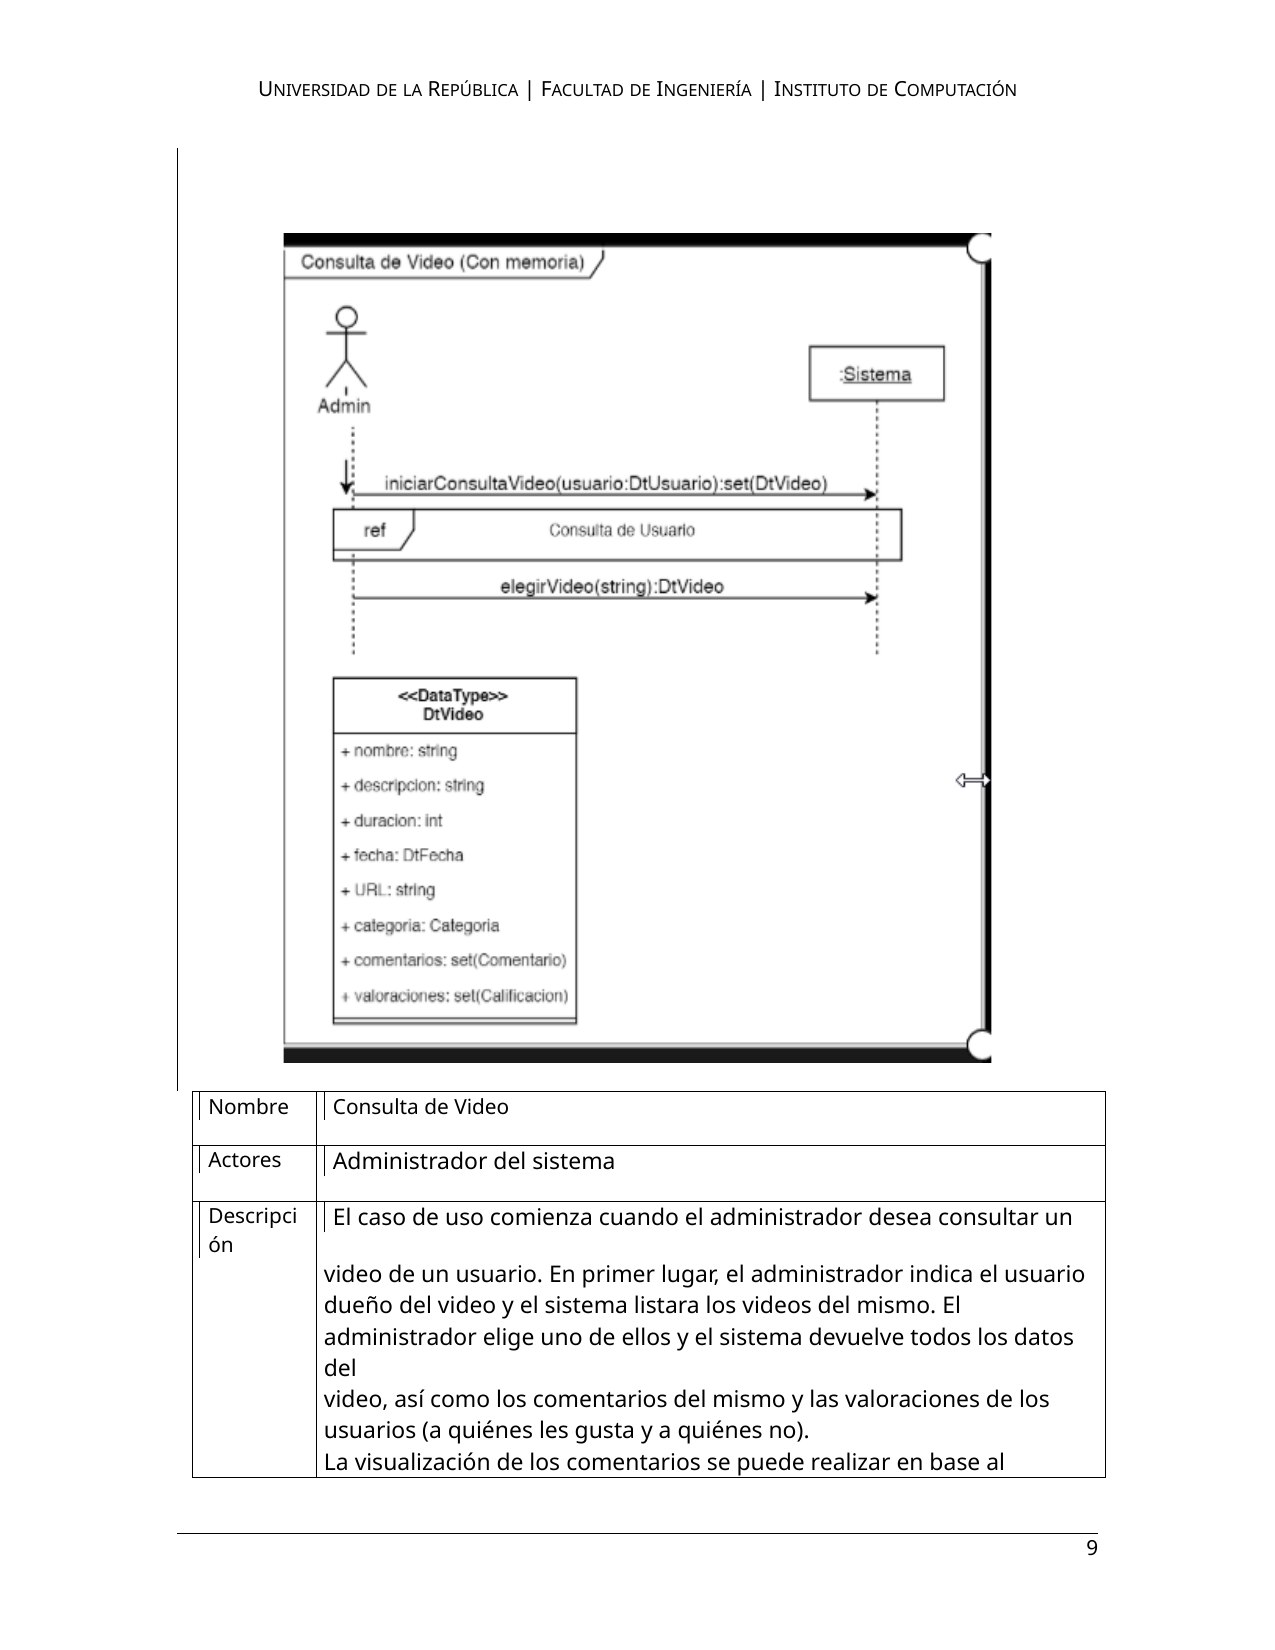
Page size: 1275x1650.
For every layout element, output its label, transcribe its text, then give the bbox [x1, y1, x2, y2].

table_header Consulta de Video [317, 1092, 1105, 1144]
table_cell Actores [193, 1146, 316, 1201]
table_cell Descripción [193, 1202, 316, 1477]
table_cell El caso de uso comienza cuando el administrador desea consultar un video de un usuario. En primer lugar, el administrador indica el usuario dueño del video y el sistema listara los videos del mismo. El administrador elige uno de ellos y el sistema devuelve todos los datos del video, así como los comentarios del mismo y las valoraciones de los usuarios (a quiénes les gusta y a quiénes no). La visualización de los comentarios se puede realizar en base al [317, 1202, 1105, 1477]
table_header Nombre [193, 1092, 316, 1144]
table_cell Administrador del sistema [317, 1146, 1105, 1201]
